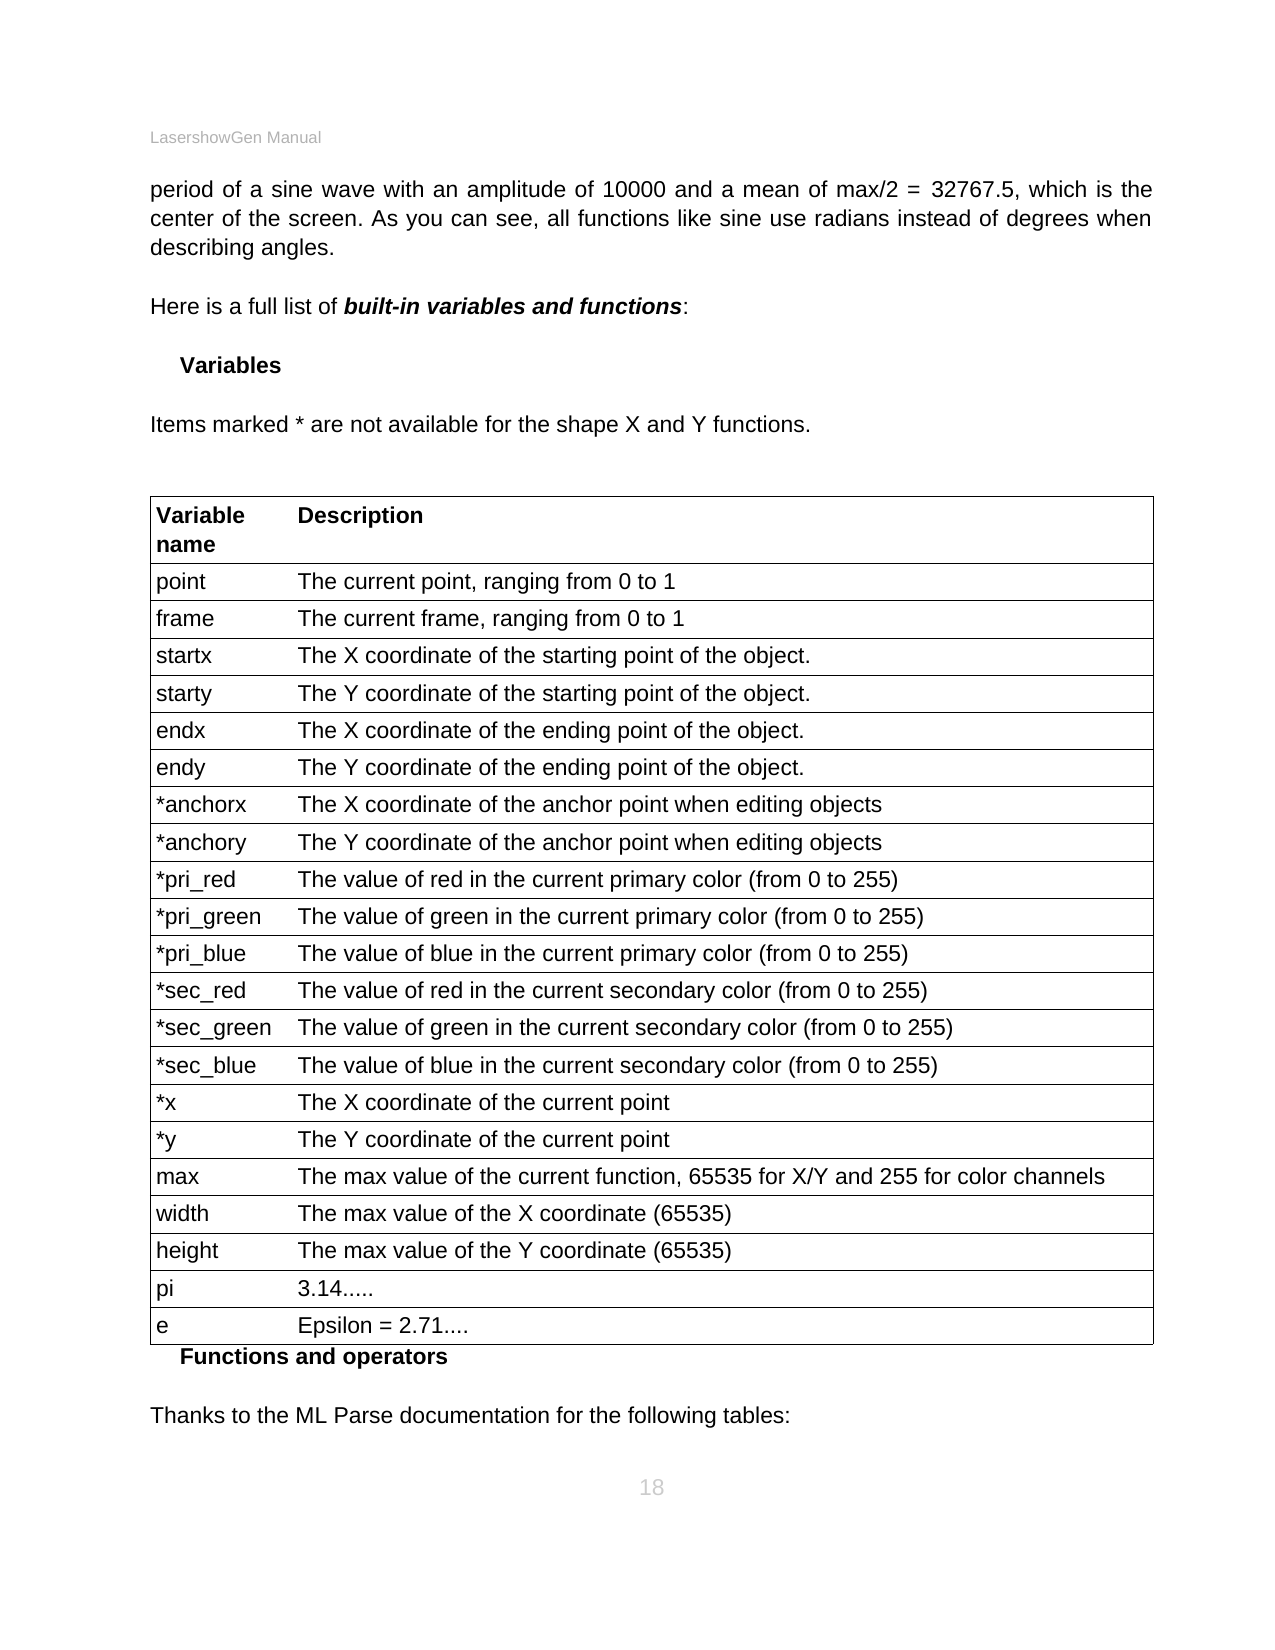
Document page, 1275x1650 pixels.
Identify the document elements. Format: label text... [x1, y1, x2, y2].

table_cell The X coordinate of the ending point of the object. [292, 713, 1153, 749]
table_cell The max value of the X coordinate (65535) [292, 1196, 1153, 1232]
text period of a sine wave with an amplitude of 10000 and a mean of max/2 = 32767.5, which is the center of the screen. As you can see, all functions like sine use radians instead of degrees when describing angles. [150, 176, 1153, 261]
table_cell endx [151, 713, 292, 749]
table_cell The Y coordinate of the starting point of the object. [292, 676, 1153, 712]
table_cell The Y coordinate of the current point [292, 1122, 1153, 1158]
table_cell 3.14..... [292, 1271, 1153, 1307]
table_cell The X coordinate of the current point [292, 1085, 1153, 1121]
table_header Description [292, 497, 1153, 563]
table_cell The max value of the Y coordinate (65535) [292, 1234, 1153, 1269]
table_cell *anchorx [151, 787, 292, 823]
table_cell startx [151, 639, 292, 674]
table_cell *sec_red [151, 973, 292, 1009]
table_cell The value of blue in the current secondary color (from 0 to 255) [292, 1047, 1153, 1084]
table_cell The current point, ranging from 0 to 1 [292, 564, 1153, 600]
text Items marked * are not available for the shape X and Y functions. [150, 411, 1153, 437]
table_cell e [151, 1308, 292, 1344]
text Here is a full list of built-in variables and functions: [150, 294, 1153, 319]
table_cell The Y coordinate of the anchor point when editing objects [292, 824, 1153, 861]
table_cell *pri_green [151, 899, 292, 935]
table_cell frame [151, 601, 292, 637]
table_cell The value of green in the current primary color (from 0 to 255) [292, 899, 1153, 935]
table_cell The max value of the current function, 65535 for X/Y and 255 for color channels [292, 1159, 1153, 1195]
table_cell width [151, 1196, 292, 1232]
table_cell *anchory [151, 824, 292, 861]
table_cell *pri_red [151, 862, 292, 898]
table_cell *x [151, 1085, 292, 1121]
text Functions and operators [179, 1345, 1153, 1370]
table_cell *y [151, 1122, 292, 1158]
text Variables [179, 352, 1153, 378]
table_cell The value of red in the current secondary color (from 0 to 255) [292, 973, 1153, 1009]
table_cell starty [151, 676, 292, 712]
table_header Variable name [151, 497, 292, 563]
table_cell The X coordinate of the anchor point when editing objects [292, 787, 1153, 823]
table_cell The value of blue in the current primary color (from 0 to 255) [292, 936, 1153, 972]
table_cell *sec_blue [151, 1047, 292, 1084]
table_cell pi [151, 1271, 292, 1307]
table_cell Epsilon = 2.71.... [292, 1308, 1153, 1344]
table_cell The X coordinate of the starting point of the object. [292, 639, 1153, 674]
table_cell point [151, 564, 292, 600]
table_cell The Y coordinate of the ending point of the object. [292, 750, 1153, 786]
table_cell The current frame, ranging from 0 to 1 [292, 601, 1153, 637]
table_cell The value of green in the current secondary color (from 0 to 255) [292, 1010, 1153, 1046]
table_cell height [151, 1234, 292, 1269]
table_cell max [151, 1159, 292, 1195]
text Thanks to the ML Parse documentation for the following tables: [150, 1403, 1153, 1428]
table_cell *sec_green [151, 1010, 292, 1046]
table_cell endy [151, 750, 292, 786]
table_cell The value of red in the current primary color (from 0 to 255) [292, 862, 1153, 898]
table_cell *pri_blue [151, 936, 292, 972]
